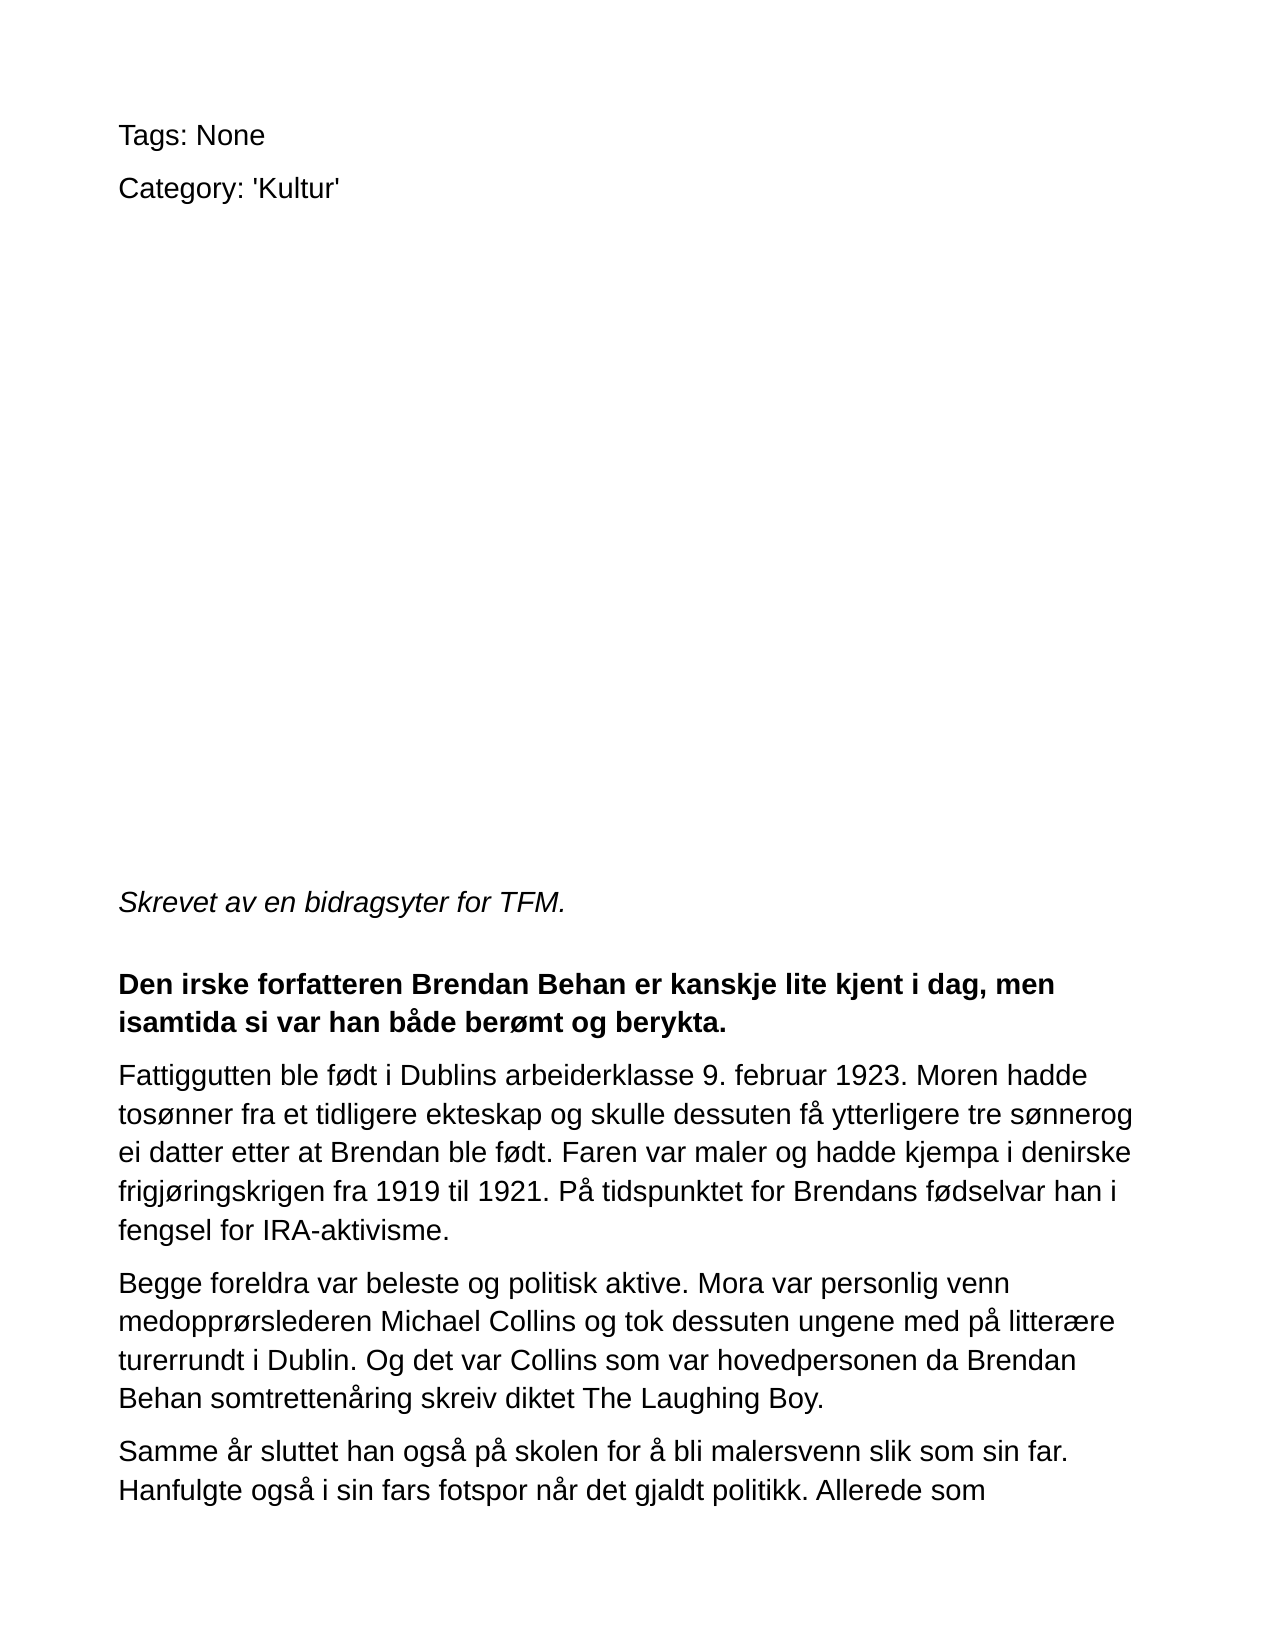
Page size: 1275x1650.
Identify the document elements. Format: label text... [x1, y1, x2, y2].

text Tags: None [118, 118, 1157, 152]
text Den irske forfatteren Brendan Behan er kanskje lite kjent i dag, men isamtida si var han både berømt og berykta. [118, 967, 1157, 1039]
text Begge foreldra var beleste og politisk aktive. Mora var personlig venn medopprørslederen Michael Collins og tok dessuten ungene med på litterære turerrundt i Dublin. Og det var Collins som var hovedpersonen da Brendan Behan somtrettenåring skreiv diktet The Laughing Boy. [118, 1266, 1157, 1415]
text Category: 'Kultur' [118, 171, 1157, 205]
text Samme år sluttet han også på skolen for å bli malersvenn slik som sin far. Hanfulgte også i sin fars fotspor når det gjaldt politikk. Allerede som [118, 1434, 1157, 1506]
text Fattiggutten ble født i Dublins arbeiderklasse 9. februar 1923. Moren hadde tosønner fra et tidligere ekteskap og skulle dessuten få ytterligere tre sønnerog ei datter etter at Brendan ble født. Faren var maler og hadde kjempa i denirske frigjøringskrigen fra 1919 til 1921. På tidspunktet for Brendans fødselvar han i fengsel for IRA-aktivisme. [118, 1058, 1157, 1246]
text Skrevet av en bidragsyter for TFM. [118, 885, 1157, 918]
